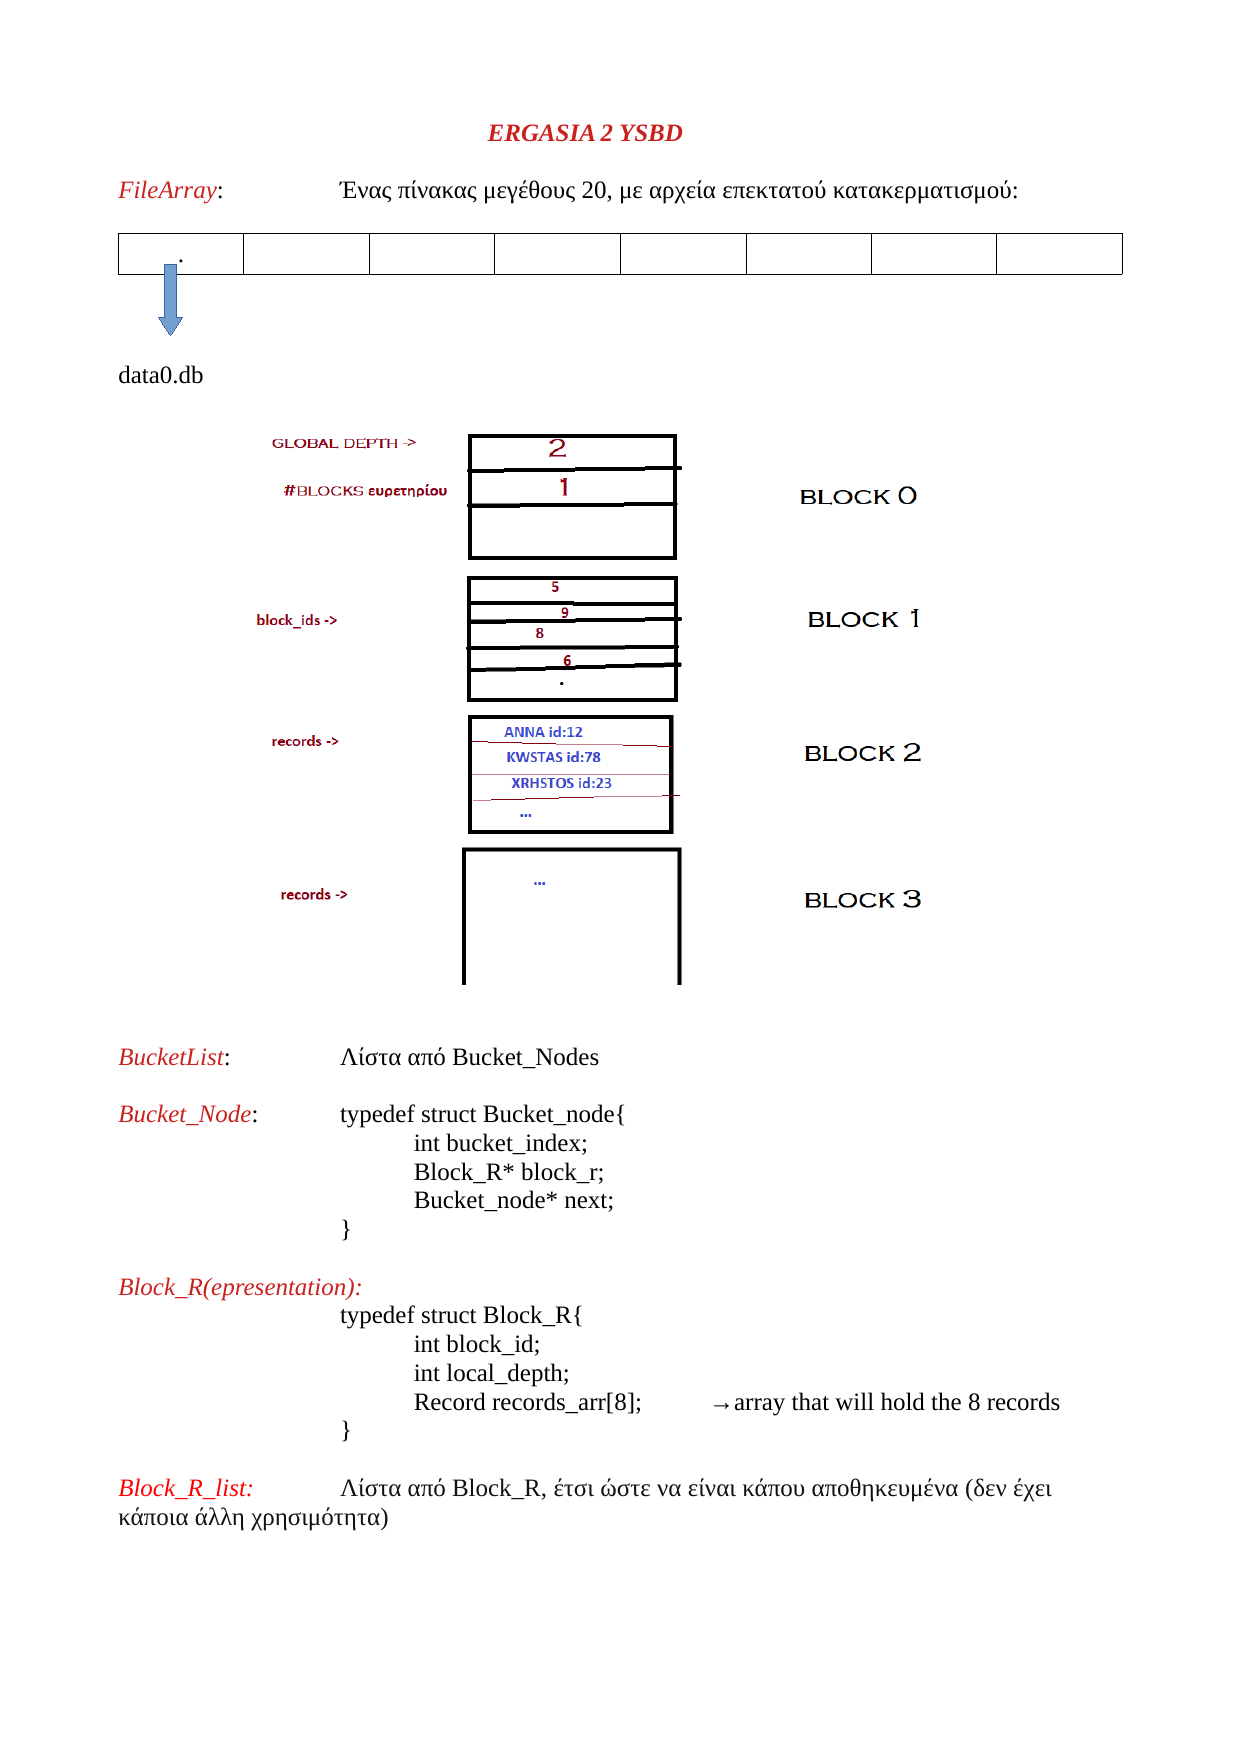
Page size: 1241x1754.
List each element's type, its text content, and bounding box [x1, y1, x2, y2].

table_header [872, 234, 996, 273]
text BucketList: Λίστα από Bucket_Nodes [118, 1042, 1122, 1071]
text } [118, 1214, 1122, 1243]
table_header [244, 234, 369, 273]
text Bucket_Node: typedef struct Bucket_node{ [118, 1099, 1122, 1128]
table_header [747, 234, 871, 273]
table_header [495, 234, 620, 273]
text FileArray: Ένας πίνακας μεγέθους 20, με αρχεία επεκτατού κατακερματισμού: [118, 176, 1122, 204]
text data0.db [118, 360, 1122, 388]
table_header . [119, 234, 243, 273]
text Bucket_node* next; [118, 1186, 1122, 1214]
text Block_R_list: Λίστα από Block_R, έτσι ώστε να είναι κάπου αποθηκευμένα (δεν έχει κάποια άλλη χρησιμότητα) [118, 1473, 1122, 1531]
text typedef struct Block_R{ [118, 1301, 1122, 1329]
text int bucket_index; [118, 1128, 1122, 1157]
text Block_R(epresentation): [118, 1272, 1122, 1301]
table_header [370, 234, 494, 273]
text int block_id; [118, 1329, 1122, 1358]
text Record records_arr[8]; →array that will hold the 8 records [118, 1387, 1122, 1416]
text int local_depth; [118, 1358, 1122, 1387]
text Block_R* block_r; [118, 1157, 1122, 1186]
table_header [997, 234, 1122, 273]
text ERGASIA 2 YSBD [118, 118, 1122, 147]
text } [118, 1416, 1122, 1444]
picture [85, 388, 1027, 985]
table_header [621, 234, 746, 273]
